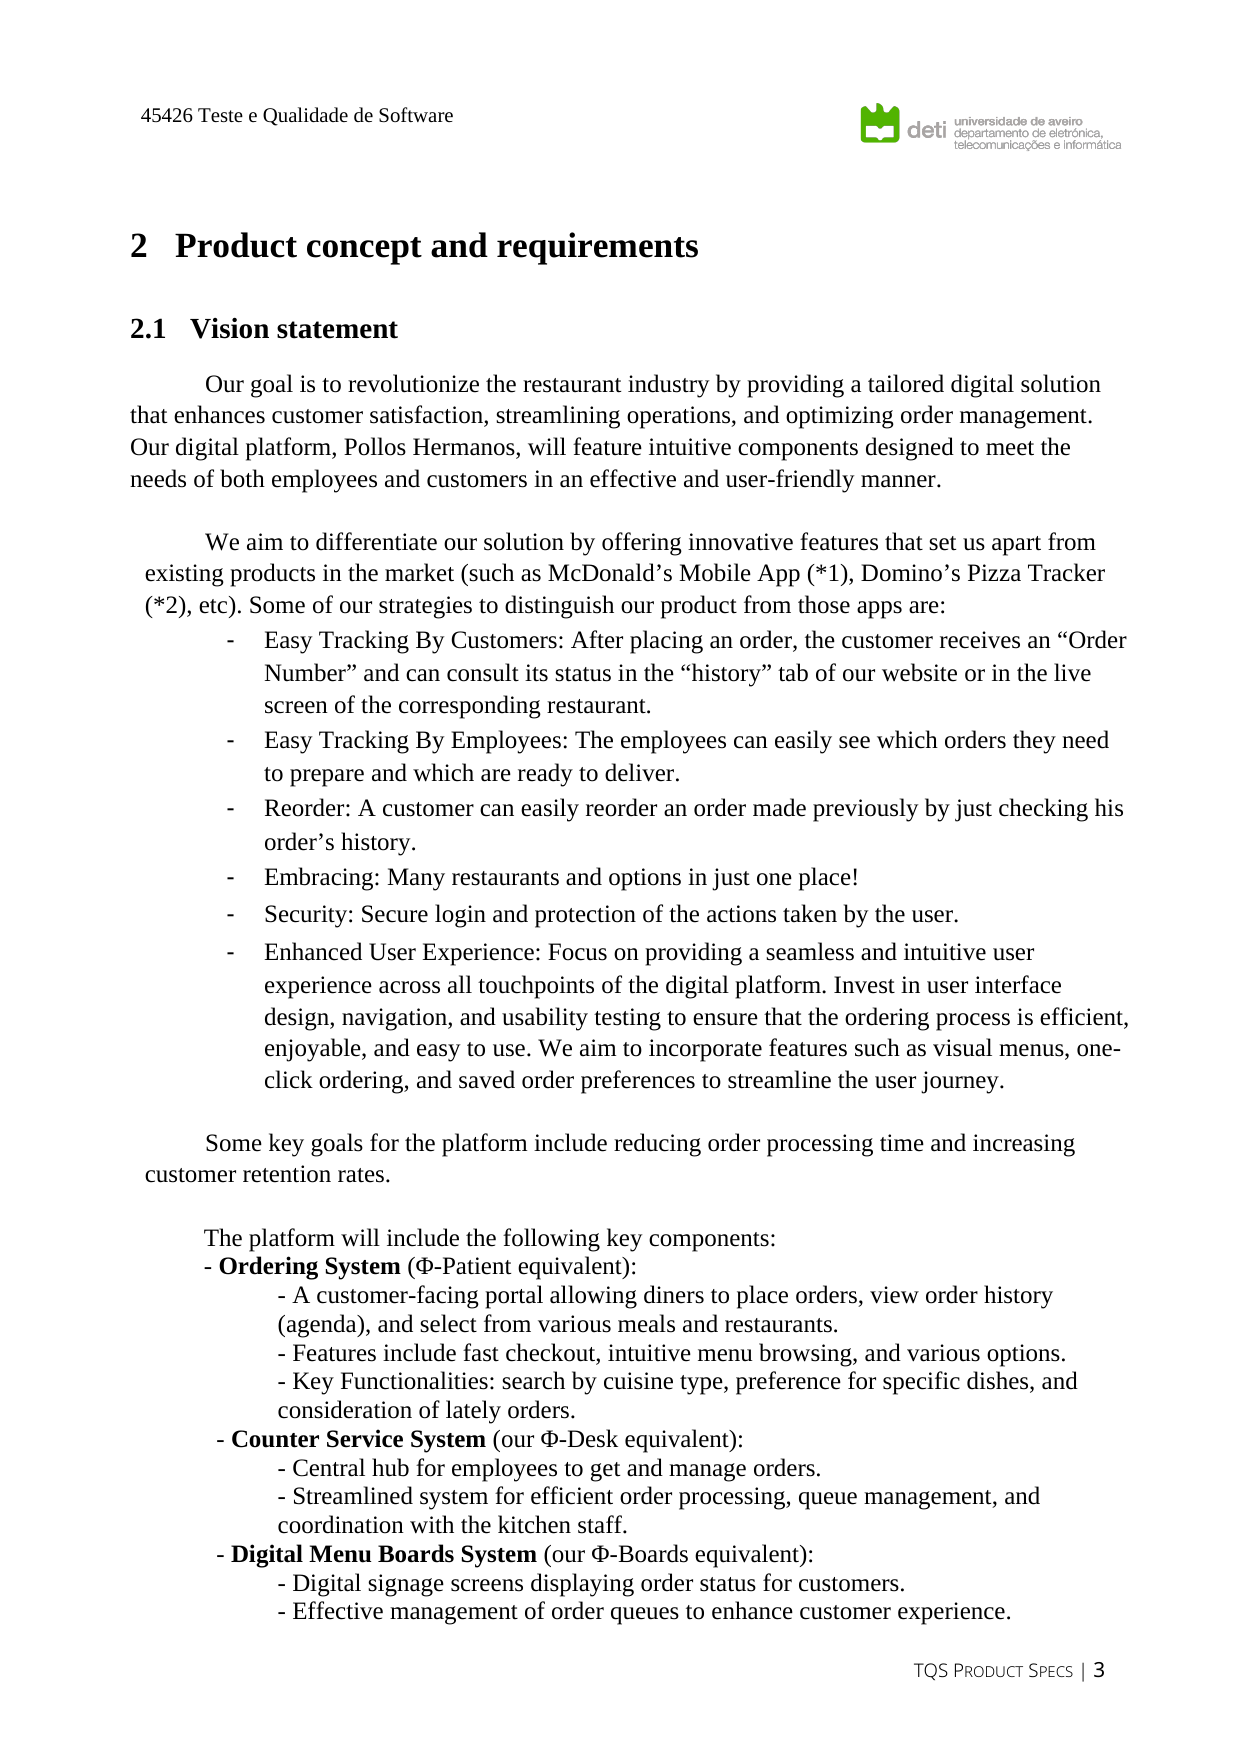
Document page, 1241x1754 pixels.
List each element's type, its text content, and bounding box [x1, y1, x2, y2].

list Reorder: A customer can easily reorder an order made previously by just checking his order’s history. [226, 790, 1134, 856]
text The platform will include the following key components: [130, 1223, 1134, 1251]
picture [860, 103, 1122, 152]
list Enhanced User Experience: Focus on providing a seamless and intuitive user experience across all touchpoints of the digital platform. Invest in user interface design, navigation, and usability testing to ensure that the ordering process is efficient, enjoyable, and easy to use. We aim to incorporate features such as visual menus, one-click ordering, and saved order preferences to streamline the user journey. [226, 933, 1134, 1093]
text Our goal is to revolutionize the restaurant industry by providing a tailored digital solution that enhances customer satisfaction, streamlining operations, and optimizing order management. Our digital platform, Pollos Hermanos, will feature intuitive components designed to meet the needs of both employees and customers in an effective and user-friendly manner. [130, 369, 1134, 492]
text - Features include fast checkout, intuitive menu browsing, and various options. [277, 1338, 1134, 1366]
list Embracing: Many restaurants and options in just one place! [226, 858, 1134, 892]
text - Streamlined system for efficient order processing, queue management, and coordination with the kitchen staff. [277, 1481, 1134, 1539]
text - Central hub for employees to get and manage orders. [204, 1453, 1134, 1481]
text - Effective management of order queues to enhance customer experience. [204, 1596, 1134, 1625]
text We aim to differentiate our solution by offering innovative features that set us apart from existing products in the market (such as McDonald’s Mobile App (*1), Domino’s Pizza Tracker (*2), etc). Some of our strategies to distinguish our product from those apps are: [144, 527, 1134, 619]
text - Digital signage screens displaying order status for customers. [204, 1568, 1134, 1596]
text - Key Functionalities: search by cuisine type, preference for specific dishes, and consideration of lately orders. [277, 1366, 1134, 1424]
list Easy Tracking By Employees: The employees can easily see which orders they need to prepare and which are ready to deliver. [226, 722, 1134, 787]
text - Ordering System (Φ-Patient equivalent): [130, 1251, 1134, 1280]
subtitle Vision statement [130, 314, 1134, 344]
subtitle Product concept and requirements [130, 231, 1134, 264]
text Some key goals for the platform include reducing order processing time and increasing customer retention rates. [144, 1128, 1134, 1188]
text - Counter Service System (our Φ-Desk equivalent): [130, 1424, 1134, 1453]
text - Digital Menu Boards System (our Φ-Boards equivalent): [204, 1539, 1134, 1568]
list Security: Secure login and protection of the actions taken by the user. [226, 896, 1134, 930]
list Easy Tracking By Customers: After placing an order, the customer receives an “Order Number” and can consult its status in the “history” tab of our website or in the live screen of the corresponding restaurant. [226, 622, 1134, 719]
text - A customer-facing portal allowing diners to place orders, view order history (agenda), and select from various meals and restaurants. [277, 1280, 1134, 1338]
